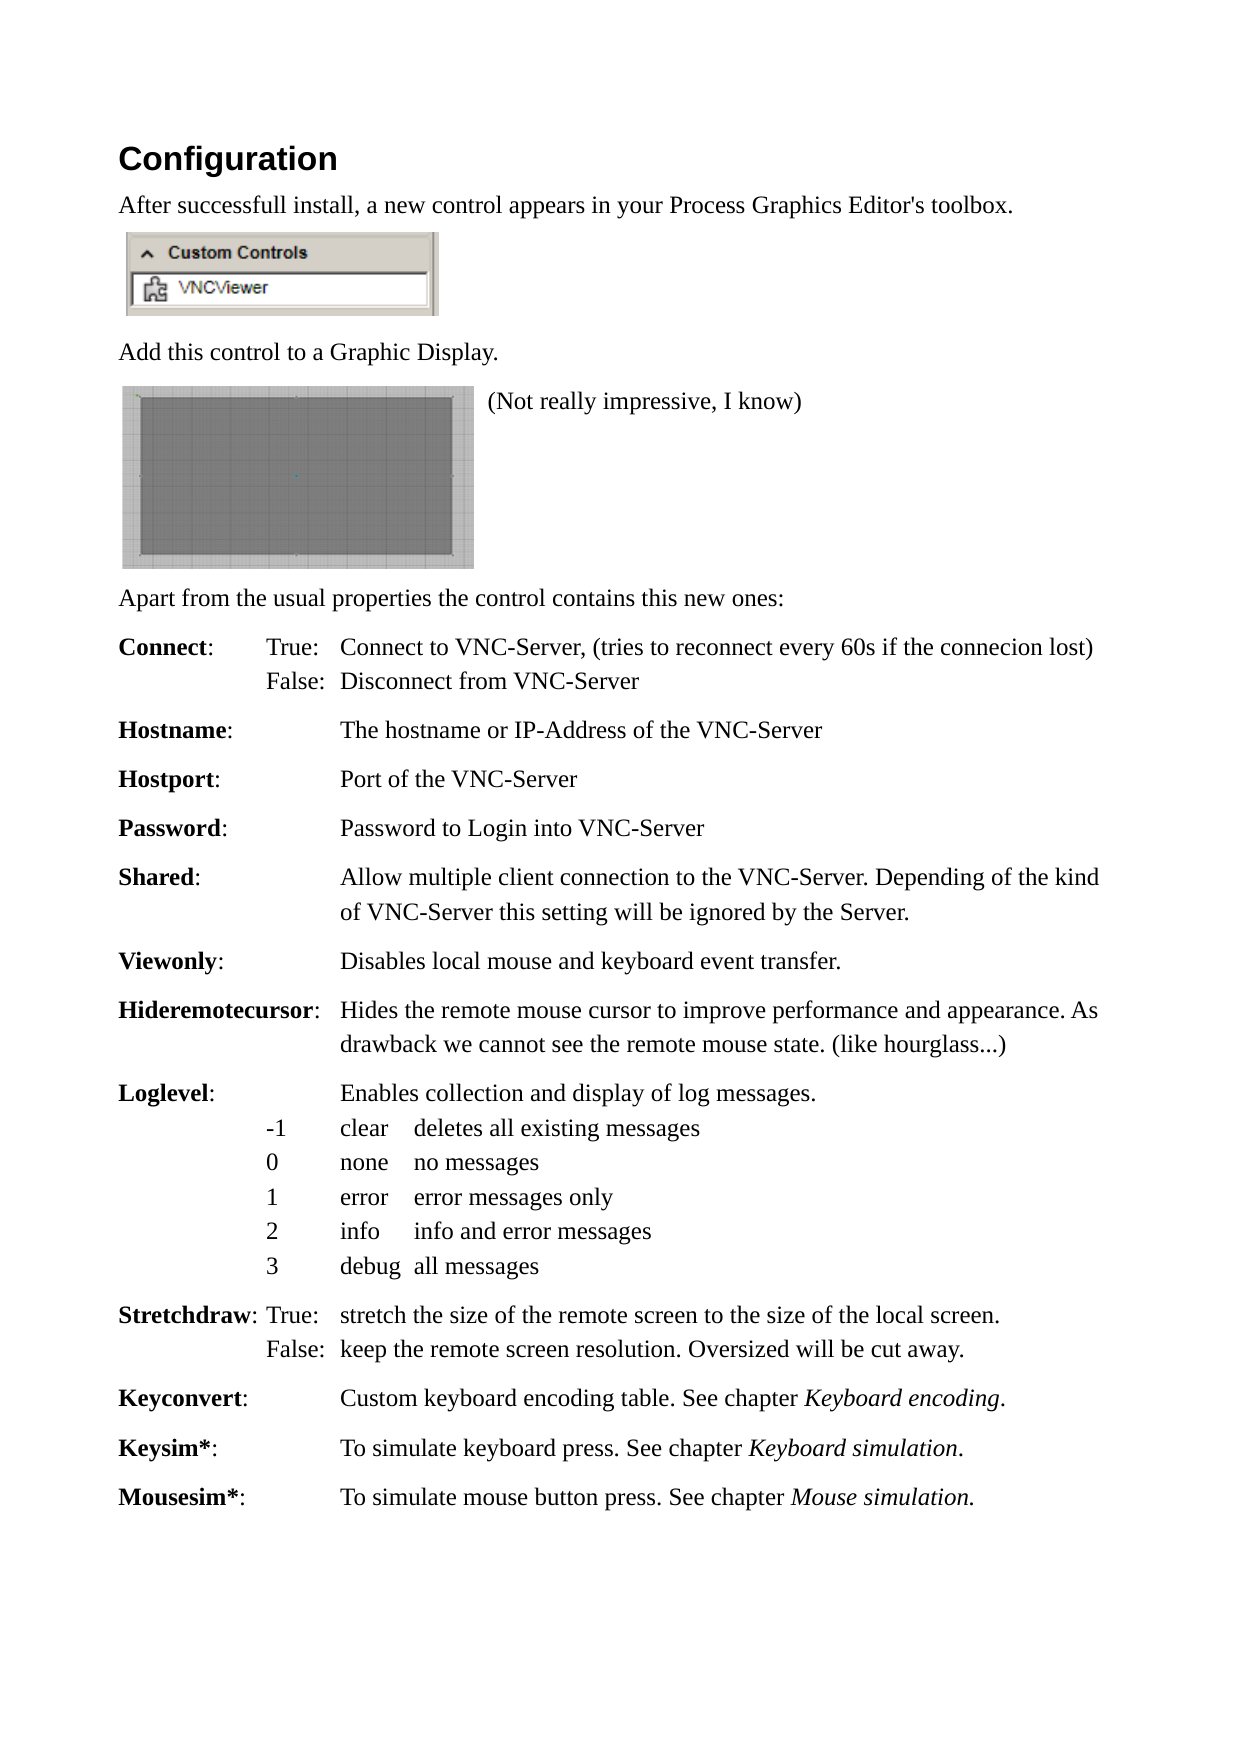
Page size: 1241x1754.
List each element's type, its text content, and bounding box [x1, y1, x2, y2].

text Connect: True: Connect to VNC-Server, (tries to reconnect every 60s if the connecion lost) False: Disconnect from VNC-Server [118, 632, 1122, 695]
text Keysim*: To simulate keyboard press. See chapter Keyboard simulation. [118, 1433, 1122, 1461]
subtitle Configuration [118, 139, 1122, 178]
text Hostport: Port of the VNC-Server [118, 764, 1122, 793]
text Keyconvert: Custom keyboard encoding table. See chapter Keyboard encoding. [118, 1383, 1122, 1412]
text Password: Password to Login into VNC-Server [118, 813, 1122, 842]
text Add this control to a Graphic Display. [118, 337, 1122, 366]
text After successfull install, a new control appears in your Process Graphics Editor's toolbox. [118, 190, 1122, 219]
text Stretchdraw: True: stretch the size of the remote screen to the size of the local screen. False: keep the remote screen resolution. Oversized will be cut away. [118, 1300, 1122, 1363]
text Viewonly: Disables local mouse and keyboard event transfer. [118, 946, 1122, 975]
text Hideremotecursor: Hides the remote mouse cursor to improve performance and appearance. As drawback we cannot see the remote mouse state. (like hourglass...) [118, 995, 1122, 1058]
text Apart from the usual properties the control contains this new ones: [118, 583, 1122, 611]
text Shared: Allow multiple client connection to the VNC-Server. Depending of the kind of VNC-Server this setting will be ignored by the Server. [118, 862, 1122, 926]
text Hostname: The hostname or IP-Address of the VNC-Server [118, 715, 1122, 744]
picture [122, 386, 474, 569]
text Loglevel: Enables collection and display of log messages. -1 clear deletes all existing messages 0 none no messages 1 error error messages only 2 info info and error messages 3 debug all messages [118, 1078, 1122, 1280]
text Mousesim*: To simulate mouse button press. See chapter Mouse simulation. [118, 1482, 1122, 1510]
text (Not really impressive, I know) [474, 386, 1122, 415]
picture [126, 232, 439, 316]
